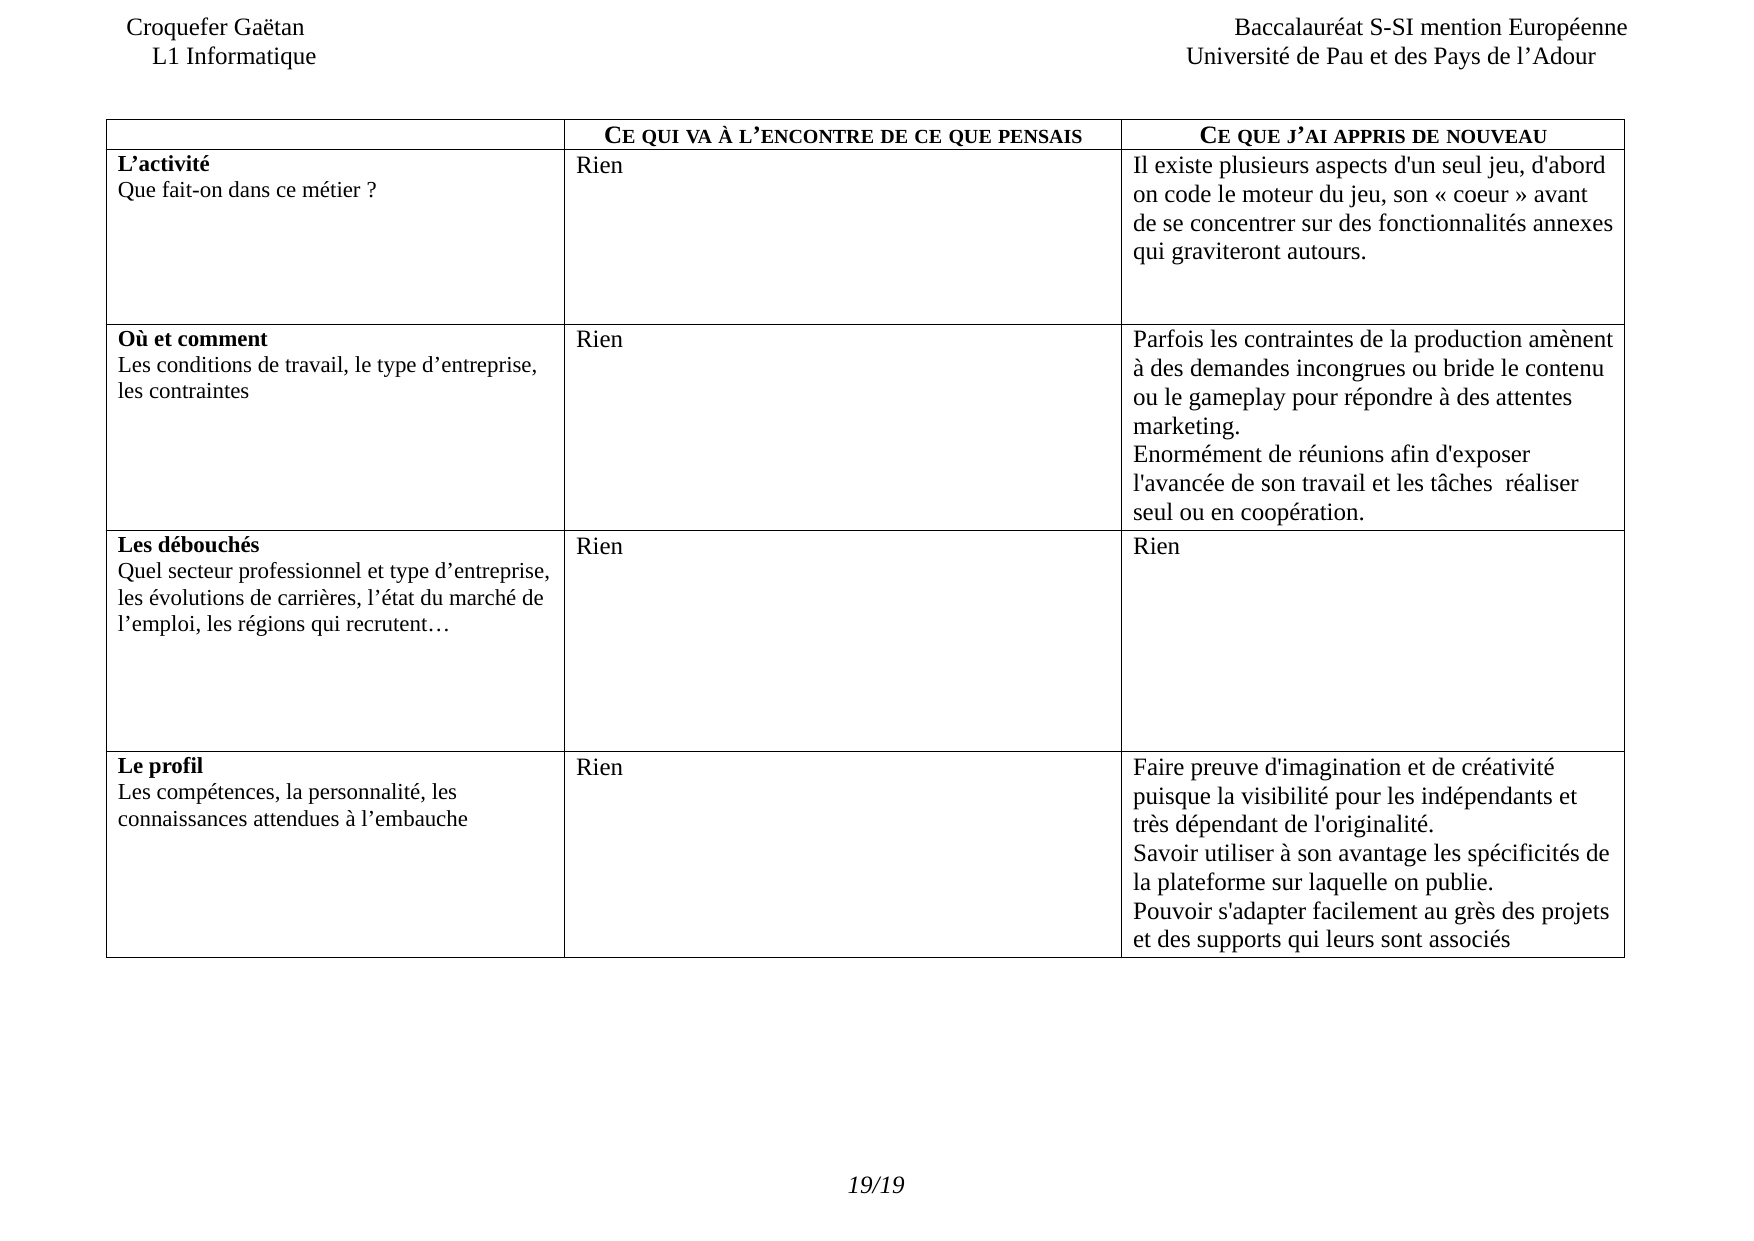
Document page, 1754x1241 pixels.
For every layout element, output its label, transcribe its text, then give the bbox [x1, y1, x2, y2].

table_cell Rien [565, 752, 1121, 957]
table_cell Faire preuve d'imagination et de créativité puisque la visibilité pour les indépendants et très dépendant de l'originalité. Savoir utiliser à son avantage les spécificités de la plateforme sur laquelle on publie. Pouvoir s'adapter facilement au grès des projets et des supports qui leurs sont associés [1122, 752, 1624, 957]
table_cell Il existe plusieurs aspects d'un seul jeu, d'abord on code le moteur du jeu, son « coeur » avant de se concentrer sur des fonctionnalités annexes qui graviteront autours. [1122, 150, 1624, 323]
table_cell L’activité Que fait-on dans ce métier ? [107, 150, 564, 323]
table_cell Parfois les contraintes de la production amènent à des demandes incongrues ou bride le contenu ou le gameplay pour répondre à des attentes marketing. Enormément de réunions afin d'exposer l'avancée de son travail et les tâches réaliser seul ou en coopération. [1122, 325, 1624, 530]
table_cell Où et comment Les conditions de travail, le type d’entreprise, les contraintes [107, 325, 564, 530]
table_cell Les débouchés Quel secteur professionnel et type d’entreprise, les évolutions de carrières, l’état du marché de l’emploi, les régions qui recrutent… [107, 531, 564, 751]
table_cell Rien [565, 531, 1121, 751]
table_header [107, 120, 564, 149]
table_cell Le profil Les compétences, la personnalité, les connaissances attendues à l’embauche [107, 752, 564, 957]
table_cell Rien [565, 325, 1121, 530]
table_cell Rien [565, 150, 1121, 323]
table_header Ce que j’ai appris de nouveau [1122, 120, 1624, 149]
table_cell Rien [1122, 531, 1624, 751]
table_header Ce qui va à l’encontre de ce que pensais [565, 120, 1121, 149]
